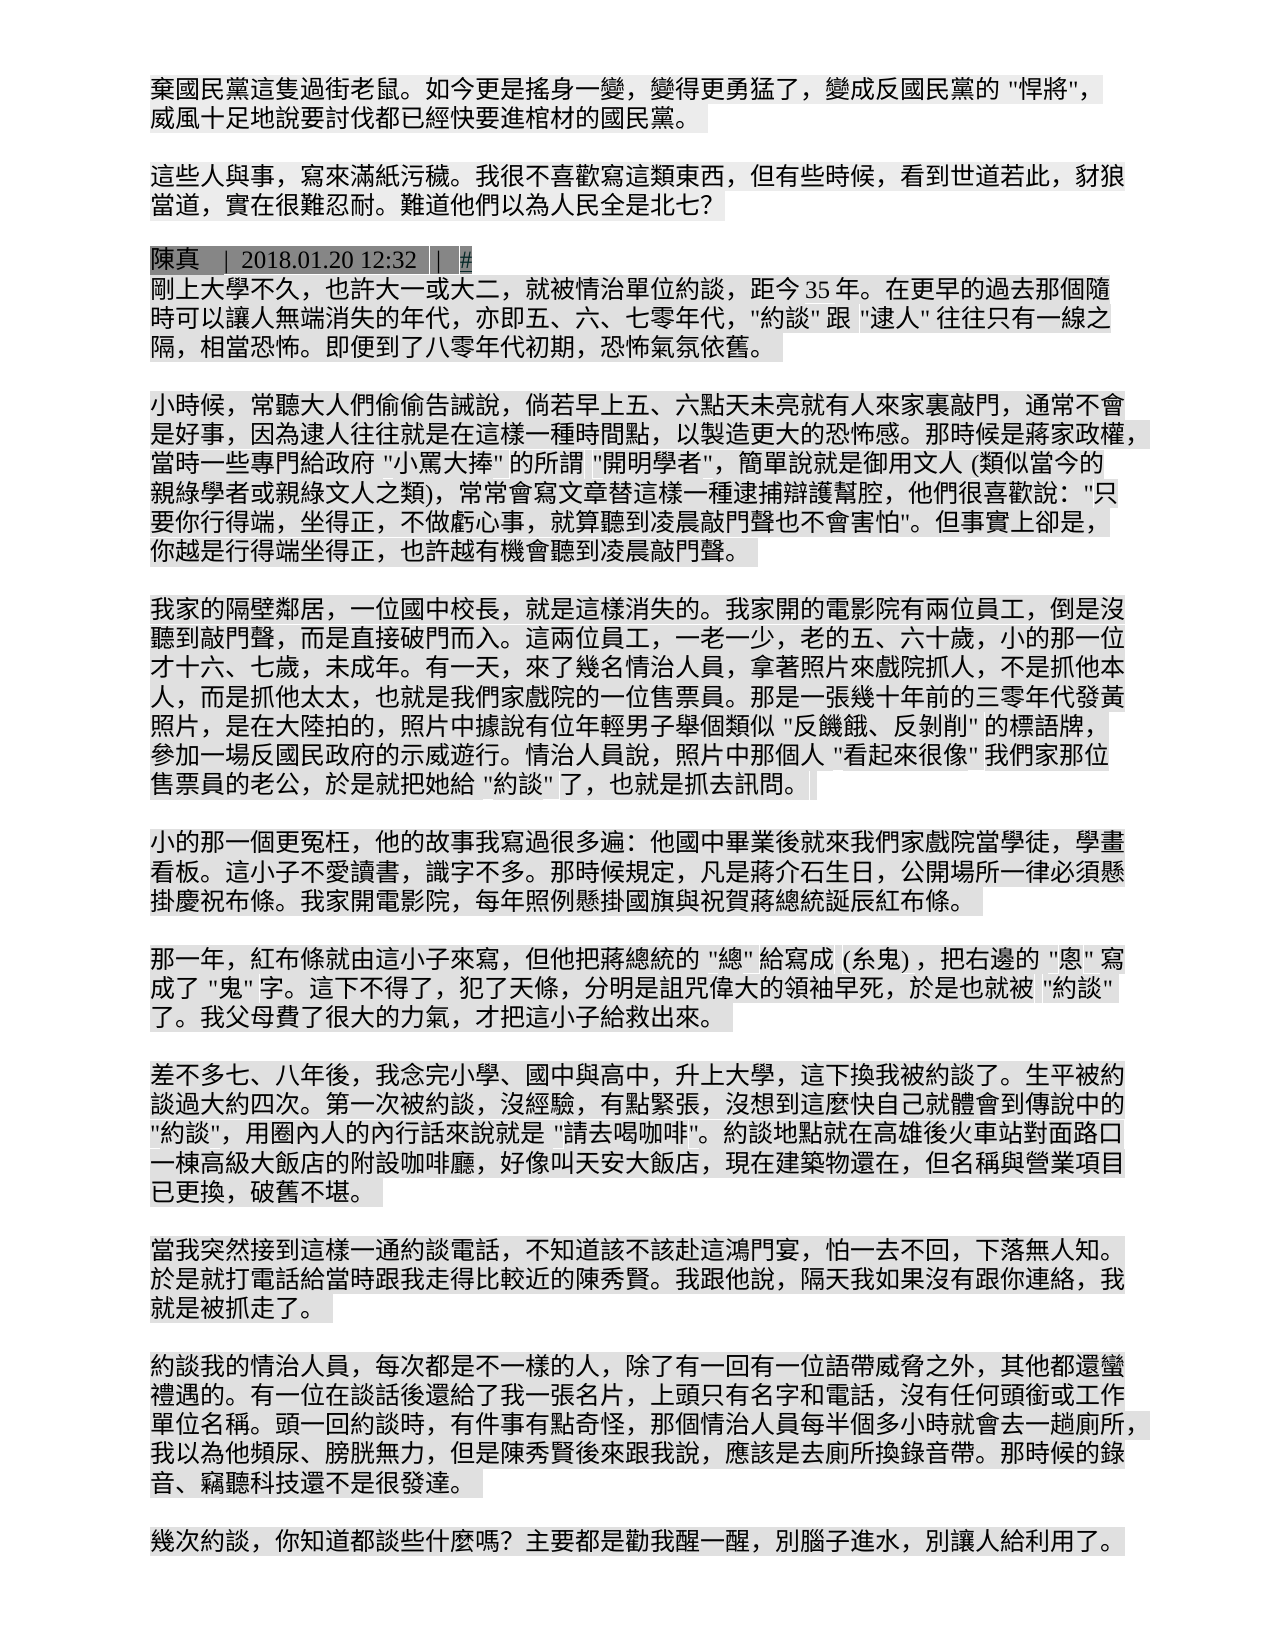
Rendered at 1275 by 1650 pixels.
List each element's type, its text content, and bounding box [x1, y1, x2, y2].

text 陳真 | 2018.01.20 12:32 | # [150, 246, 1125, 275]
text 剛上大學不久，也許大一或大二，就被情治單位約談，距今35年。在更早的過去那個隨時可以讓人無端消失的年代，亦即五、六、七零年代，"約談" 跟 "逮人" 往往只有一線之隔，相當恐怖。即便到了八零年代初期，恐怖氣氛依舊。 小時候，常聽大人們偷偷告誡說，倘若早上五、六點天未亮就有人來家裏敲門，通常不會是好事，因為逮人往往就是在這樣一種時間點，以製造更大的恐怖感。那時候是蔣家政權，當時一些專門給政府 "小罵大捧" 的所謂 "開明學者"，簡單說就是御用文人 (類似當今的親綠學者或親綠文人之類)，常常會寫文章替這樣一種逮捕辯護幫腔，他們很喜歡說："只要你行得端，坐得正，不做虧心事，就算聽到凌晨敲門聲也不會害怕"。但事實上卻是，你越是行得端坐得正，也許越有機會聽到凌晨敲門聲。 我家的隔壁鄰居，一位國中校長，就是這樣消失的。我家開的電影院有兩位員工，倒是沒聽到敲門聲，而是直接破門而入。這兩位員工，一老一少，老的五、六十歲，小的那一位才十六、七歲，未成年。有一天，來了幾名情治人員，拿著照片來戲院抓人，不是抓他本人，而是抓他太太，也就是我們家戲院的一位售票員。那是一張幾十年前的三零年代發黃照片，是在大陸拍的，照片中據說有位年輕男子舉個類似 "反饑餓、反剝削" 的標語牌，參加一場反國民政府的示威遊行。情治人員說，照片中那個人 "看起來很像" 我們家那位售票員的老公，於是就把她給 "約談" 了，也就是抓去訊問。 小的那一個更冤枉，他的故事我寫過很多遍：他國中畢業後就來我們家戲院當學徒，學畫看板。這小子不愛讀書，識字不多。那時候規定，凡是蔣介石生日，公開場所一律必須懸掛慶祝布條。我家開電影院，每年照例懸掛國旗與祝賀蔣總統誕辰紅布條。 那一年，紅布條就由這小子來寫，但他把蔣總統的 "總" 給寫成 (糸鬼) ，把右邊的 "悤" 寫成了 "鬼" 字。這下不得了，犯了天條，分明是詛咒偉大的領袖早死，於是也就被 "約談" 了。我父母費了很大的力氣，才把這小子給救出來。 差不多七、八年後，我念完小學、國中與高中，升上大學，這下換我被約談了。生平被約談過大約四次。第一次被約談，沒經驗，有點緊張，沒想到這麼快自己就體會到傳說中的 "約談"，用圈內人的內行話來說就是 "請去喝咖啡"。約談地點就在高雄後火車站對面路口一棟高級大飯店的附設咖啡廳，好像叫天安大飯店，現在建築物還在，但名稱與營業項目已更換，破舊不堪。 當我突然接到這樣一通約談電話，不知道該不該赴這鴻門宴，怕一去不回，下落無人知。於是就打電話給當時跟我走得比較近的陳秀賢。我跟他說，隔天我如果沒有跟你連絡，我就是被抓走了。 約談我的情治人員，每次都是不一樣的人，除了有一回有一位語帶威脅之外，其他都還蠻禮遇的。有一位在談話後還給了我一張名片，上頭只有名字和電話，沒有任何頭銜或工作單位名稱。頭一回約談時，有件事有點奇怪，那個情治人員每半個多小時就會去一趟廁所，我以為他頻尿、膀胱無力，但是陳秀賢後來跟我說，應該是去廁所換錄音帶。那時候的錄音、竊聽科技還不是很發達。 幾次約談，你知道都談些什麼嗎？主要都是勸我醒一醒，別腦子進水，別讓人給利用了。那些情治人員反覆告訴我有關檯面上那些所謂大老們的各種陰暗內幕及狗皮倒灶的事，一再表示說他們根本不是什麼好東西。其實，誰好誰壞，我心裏自有盤算，所以我也一再跟他們說，不需要跟我講這些，而且我也不想在背後討論朋友或同志們的私人是非。 當時是蔣經國主政下的國民黨，透過主流媒體，總是把黨外人士描述成地方上的小混混或地痞流氓。這話其實只說對了三分之一。美麗島事件前後的黨外生態，主要有三種人，一種是充滿理想與正義感、人格正直的好人，特別是林義雄、林弘宣、劉峰松、翁金珠、高俊明、戴振耀、陳定南、黃信介、陳映真、余登發、陳永興等等等；第二種是衣冠禽獸，白天史豔文，晚上就成為千心魔，表裏不一，猥瑣不堪，十分貪婪；剩下的是第三種人，也就是國民黨所說的地痞流氓小混混。 這三種人以第二種數量最多，族繁不及備載，這群人陰陰柔柔，恕我不敢點名。第一種數量最少。第二種往往具有一定的社會地位、身份或職業，很會唱高調，滿口漂亮話，擅於收割，例如美麗島辯護律師那群人就是代表人物。當然，我不是說每一個都是混蛋。裏頭當然也有大好人，例如林勤綱，例如李勝雄。施明德相信，這群辯護律師裏頭有很多是國民黨的特務，但是，截至目前為止，也只有謝長廷是被確認的，至於其他還有誰是國民黨臥底的特務我不知道，我只能從一個人的人品來看待他之所作所為。 至於第三種人，也就是一大堆地痞流氓小混混與地方角頭，這些人原本在黨外圈中是十分邊緣的一群人，連 "非主流" 都談不上，講難聽就像角落裏的蟑螂；蟑螂有大有小，有的財大氣粗，人脈充沛，有的身無分文，屬個體戶，但是，藉著政治搞錢搞女人搞權力、騙吃騙喝的本質卻是一樣的。自從李登輝正式透過選舉當上總統，開始向綠營與台獨靠攏，引進黑金勢力之後，這一小撮原本處於權力邊緣的地痞流氓與地方角頭，迅速在中央與地方也取得了各種權力，勢力迅速膨漲，甚至成為 "地方山頭"，一方霸主。事實上，在李登輝主政下，國民黨裏頭這種所謂政治蟑螂恐怕還更多，散布藍綠雙方，哪邊有利就往哪邊靠。 簡單說，美麗島時代基本上是第一種人當家做主，第二種人陪襯，至於第三種人則是第一和第二種人所蔑視的一群人渣，當成垃圾那樣看待與提防。美麗島事件後一直到民進黨建黨這段期間，所謂黨外，就是以辯護律師為首的第二種人迅速成為主流。這個黨，也許曾經有過頂多一年半載的理想，但很快就露出貪婪本性，不堪聞問；以一種自由落體般的速度腐化，速度之快，非常驚人。 民進黨剛建黨時，我跟同志們說，希望我的子孫不要有一天被迫得起來反抗民進黨。同志們聽了，都說我很 "高瞻遠矚"，黨才剛成立，你就已經那想到麼遠的事了。我確實沒想到，不過才幾年，不用等到我的子孫出現，我自己就已經跟這個一心貪婪為惡的人渣黨站在對立面。 就在建黨之後這樣一種光速般的腐化過程中，人渣與蟑螂們也一個個光鮮亮麗起來，成為檯面上呼風喚雨的所謂政治 "大咖"。這時候，第二種人和第三種人的原始界限基本上就已經完全模糊了，畢竟兩者原本的差異僅僅在於其出身背景和社經地位，一旦雙方社經地位拉平，兩者之貪婪猥瑣其實毫無不同。這時候的民進黨 (時間大約是在阿扁掌權之後)，除了人渣，我幾乎看不到一個稍微有點基本品性的正常人了。 必須一提的是：這些人渣的原產地，其實並非全是來自於民進黨，而是有一大半以上來自於逐漸改革、逐漸改邪歸正的國民黨；這些人渣過去舉藍旗，參與舊國民黨的一切惡行或是當其幫凶。當勢力轉移，人渣跑得比誰都快，馬上藍旗換綠旗，正所謂權力之所在，人渣之所在。人渣黨的基本歷史大約就是這樣。任何一個具有基本正直性格的人都很難在這樣一個人渣充斥不擇手段的黨裏頭生存。 你提到陳武勳，我差不多唸大二時幫他和林黎琤(林弘宣的太太)以及陳光復(現在的澎湖縣長)助選過，知其為人之良善謙和，不為己謀。這樣一種人是很難在人渣黨裏頭生存的。全台灣認識他的人恐怕沒幾個，但是大家卻全都認得目前檯面上這一群人渣。怎麼會這樣呢？明明當年身先士卒、不求私利的人，卻反而被人民徹底遺忘，甚至往往被打成全民公敵；而那些一路走來始終依附主流權勢、過去無惡不作、至今更是變本加厲的貪婪人渣，卻反而個個藉著造謠與抹黑及挑撥族群仇恨，成為什麼爭取民主自由的反中急先鋒與台獨英雄，捍衛人權的鬥士或甚至什麼理想主義者？這不是放他媽的狗臭屁嗎？ 我念高一時，曾經寫過一篇文章，四、五千字，寫譚嗣同，有位老師竟然拿去出書，成為該書的一個章節，當成是他寫的。我想說的是，當我們讀到比方說譚嗣同，比方說林覺民，比方說根本數不清的英雄好漢，為理想善念付出生命與青春，讀了之後心裏很感動。這些人很多來自國民黨或國民黨的前身，但你可別把這樣一種歷史給連結到比方說李登輝所主政下的國民黨身上，雖然都叫國民黨，但此國民黨非彼國民黨。 我意思是說，歷史是會動的，有生命的，一個東西死了，另一個東西接著誕生，也許表面上名字都一樣，但此並非彼，除了名字一樣，內涵與本質早已大不同。比方說，應該不會有人把黃崗七十二烈士拿來和比方說吳敦義領導下的國民黨相提並論吧。民進黨也一樣，它並不等於黨外，黨外跟它的瓜葛頂多就只是時間上的一種前後關係而已；一樣是反國民黨，但意義大不同，參與人員的素質、信念與屬性更是截然不同。倘若把黨外人士或更早的各種反抗事蹟等同於民進黨，那可真是有夠腦殘的，簡直是荒唐透頂，但可悲可恨的是，這樣一種鬼話卻竟然是時下的所謂歷史真相，騙盡世人，藉以吃香喝辣，藉以上下其手，藉以傷害異己，藉以美名加身，非常可恥。 同理，現在的民進黨其實也不同於三十二年前建黨時的民進黨，甚至就連西元兩千年之後的民進黨，跟西元兩千年之前的民進黨，也幾乎完全不一樣了，只是名字一樣而已。 我過去的朋友--鄭自才，刺蔣案那位鄭自才，最近出書，他呼籲民進黨說，轉型正義應該把當時的加害人揪出來審判。我聽了覺得很好笑，那豈不是第一個應該先把李登輝和蔡英文等人揪出來審判？倘若依鄭自才所建議的作法去做，我敢保證這個人渣黨將會只剩下一小撮基層黨員，目前檯面上的人，八成以上恐怕都得繩之以法或是應該遭到唾棄才對。 生活過勞不堪，我利用看診空檔時間，斷斷續續寫了這樣一些東西，給歷史留個見證，不信春風喚不回，不信青史盡成灰。 [150, 275, 1125, 1556]
text (續前) 大家可別誤會，我絕不是說台灣的反抗威權與所謂民主化過程就僅僅只是民進黨和美麗島事件，我沒有這麼北七，我只是在講這個黨的成員之基本屬性變化。 事實上，就如李敖所說，台灣的政治案件登記有案的就有兩萬九千四百零七件，其中兩萬九千四百零六件竟然全不見了，就只剩下一個美麗島事件，吹捧吹上天。而且，不只剩下一個美麗島，整個功勞竟然全讓那群至今吃香喝辣的辯護律師給收割了。尤有甚者，在主流媒體的包裝吹捧下，附帶還有一群跟著雞犬昇天的 "搖尾系統" (柏楊慣用語)，包括擅於胡扯瞎掰與作秀的什麼學運份子，以及掛社運羊頭賣政治狗肉的所謂社運人士和各界親綠學者與文人等等等等等。 這樣一群買空賣空的政治詐騙集團，透過虛構造謠、誇大渲染、移花接木及極度簡化與自我吹捧等手段，把自己捧上所謂反對運動歷史之神聖殿堂的中心位置。在這樣一種近乎純屬虛構的 "歷史" 中，真正付出代價的無數群眾不見了，統派不見了，一切異己或不願順服於謊言與私利權謀者，全被徹底消音或妖魔化。 至於國民黨呢？則被塑造成彷彿跟民進黨是截然對立的兩個政黨似的，一個萬惡不赦，貪污獨裁，一個又勇敢又民主，清廉無私，偉大得不得了。這樣一種鬼話，這樣一種理解方式，實在有夠低能與荒唐。事實上，在某個根本意義上，這兩個黨是很難區分的，你中有我，我中有你，難分彼此。當所謂威權瓦解，隨著所謂 "民主自由" 所帶來之胡作非為及詐騙奪權的空間之擴大，兩黨之中成份最差的一群人，於是逐漸聚攏在綠旗底下，成為當今的所謂民進黨，藉著親美舔日仇中反華，藉著虛構歪曲歷史與自我美化，謀取私利與權力。 上則留言提到，鄭自才說，轉型正義必須徹底，必須把加害者及一干幫凶全揪出來審判。對此，我其實舉雙手贊成。依鄭自才等深綠人士的構想，首先，第一個就應該把李登輝揪出來公審才對。李登輝在國民黨裏頭當大官30多年，特別是從1988到2000年擔任所謂總統這12年期間，無數的政治迫害事件哪一件不是他下令？寫得完嗎？根本罄竹難書！綠營最愛講的鄭南榕和詹益樺，不就是他害死的嗎。倘若這是馬英九所為，綠營人士恐怕要把馬英九殺了才能洩恨。 但是，當李登輝迎風搖擺，瞬間從深藍轉為深綠，從小蔣面前乖巧順從的大統派，瞬間變成台獨先知，竟然就因此被綠營抬舉成 "台灣民主之父"，成為整個民進黨及其同路人的共同精神領袖！一個正常人，看這樣一些人的作為，真是會精神分裂，完完全全沒有任何善惡是非可言，完完全全就是以利益和顏色來決定是非黑白，從而畫分敵我。 講到李登輝，姑且就說美麗島事件吧，做為一個例子。我曾寫過很多次，林宅滅門血案毫無疑問就是國民黨殺的，但是，究竟是誰下令，迄今不明。我不認為蔣經國會做這種事，因此，依我的研判，至少當年掌握人們生殺大權的情治首長汪敬煦絕對脫離不了關係。美麗島事件發生後兩個月，林義雄一家就在光天化日下被滅門。當時的媒體就跟現在一樣，完全一面倒，把黨外人士抹黑成萬惡不赦的妖魔鬼怪，動輒什麼 "千名學者連署譴責美麗島事件暴徒、呼籲政府嚴懲" 之類。另外，也跟現在一樣，動不動就會有一堆藝人、文人跳出來維護民主自由，呼籲政府嚴懲黨外陰謀份子等等。 就在這樣一種大家爭相表態 "嚴懲美麗島暴徒" 的氛圍中，有個人不但表態得最熱烈，同時還捐出巨款兩百萬元 (當時應該沒有人捐得比他多)，慰勞辛苦的鎮暴警察。那個人是誰呢？就是李登輝。代表接受捐款的人是誰呢？就是這位恐怖殺手汪敬煦。 我抄一段當年的報導給大家看，依據1979年12月13日的中國時報報導，"台北市長李登輝表示，絕不容許陰謀份子在台北市煽動群眾、不法集會及破壞社會秩序安寧。李市長呼籲全體市民，共同聲討與制裁陰謀暴力份子，以維護社會安寧。李市長並表示，警備總部等治安單位決本嚴正立場，依法嚴辦，絕不寬貸。" 我實在很不想提這些根本不值得一提的小人物，比方說當今所謂總統蔡英文，她被李登輝提拔，在國民黨政權下當了十幾二十年的大官。依其深綠邏輯，這難道不叫做昔日黨國幫凶？比方說，還有一位最近當上所謂監察委員、囂張跋扈到極點的陳師孟，也是滿口轉型正義，追究歷史責任，甚至一再揚言將 "辦藍不辦綠"，要嚴懲過去、現在或未來辦綠的法官或檢察官，說他們是阻礙轉型正義的司法敗類，要給他們好看云云，一副要替阿扁報仇的正義姿態，堅持說阿扁無罪，還說他打算這樣做的目的不是要挺扁，而是基於公義。 倘若今天是馬英九一家人，包括太太和小孩，四處撈錢，賣官位，收賄、賤賣國土及勒索財團等等等，無惡不作，搞來無數的現金和珠寶，海內外各國到處洗錢、藏錢，海外到處開假公司真洗錢，數以百億，你想，綠營會有人說這個不算貪污嗎？會有人說依法審判是不公不義嗎？更可恨的是，相對於扁家之極度貪婪與無法無天，馬英九卻是個乾淨清廉奉公守法到簡直有嚴重道德潔癖的人 (跟陳定南差不多)，如今卻被綠營告發上百個根本莫須有的貪瀆罪名，硬是想方設法千方百計要羅織他入罪。 至於這位陳師孟是誰呢？他恰恰就是他自己所應該打擊的黨國餘孽，黨國幫凶。你看，李登輝再怎麼差，人家也是直到1971年 (48歲) 才加入國民黨。但你知道陳師孟什麼時候加入國民黨嗎？1966 年。那一年他才18歲。當所謂 "萬惡的國民黨" 不斷殘害人民的數十年過程中，陳師孟竟然一直乖乖地當了25年的國民黨員，夠忠貞了吧？一直到九零年代，國民黨都已經開始分崩離析風雨飄搖了，陳師孟竟然才 "很勇敢" 地退出國民黨，開始唾棄國民黨這隻過街老鼠。如今更是搖身一變，變得更勇猛了，變成反國民黨的 "悍將"，威風十足地說要討伐都已經快要進棺材的國民黨。 這些人與事，寫來滿紙污穢。我很不喜歡寫這類東西，但有些時候，看到世道若此，豺狼當道，實在很難忍耐。難道他們以為人民全是北七？ [150, 75, 1125, 221]
